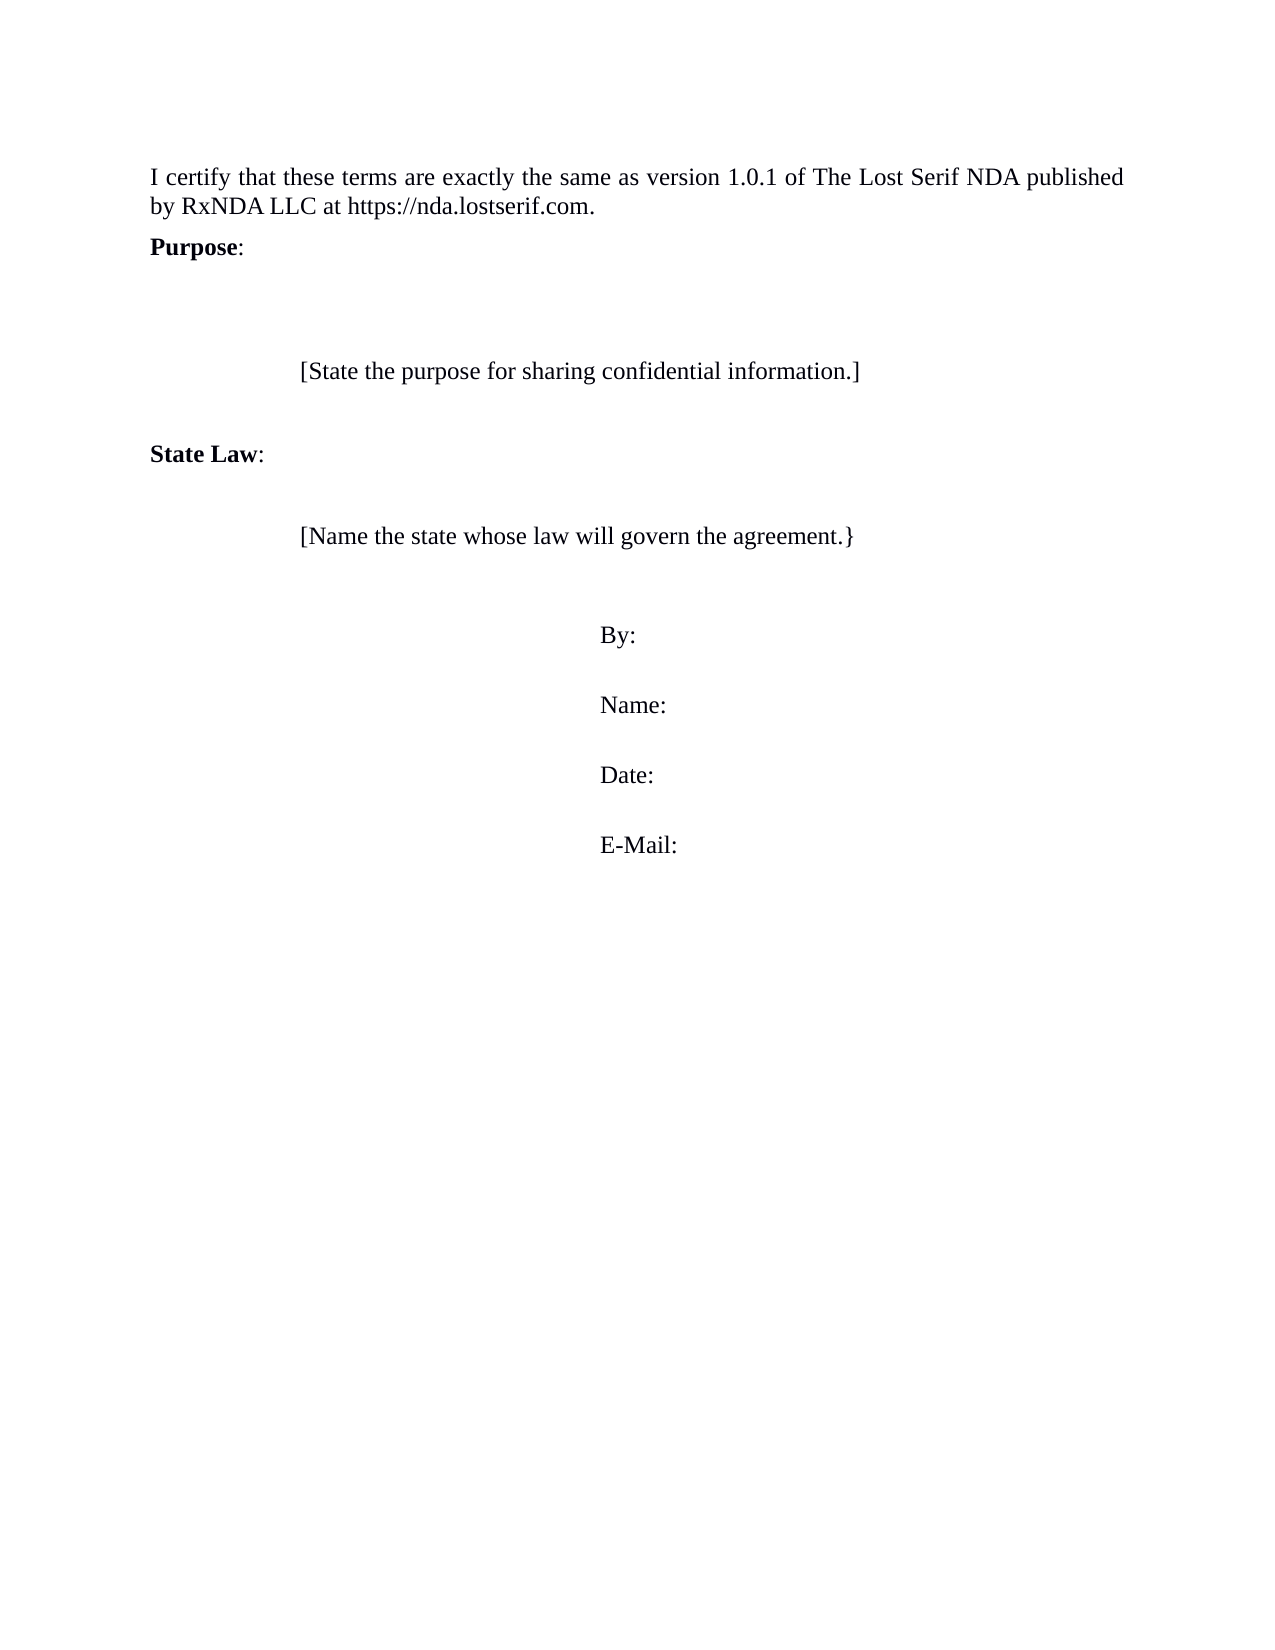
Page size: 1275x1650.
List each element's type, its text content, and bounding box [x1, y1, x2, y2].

text By: [600, 562, 1125, 677]
text E-Mail: [600, 830, 1125, 859]
text I certify that these terms are exactly the same as version 1.0.1 of The Lost Serif NDA published by RxNDA LLC at https://nda.lostserif.com. [150, 162, 1125, 220]
text Name: [600, 690, 1125, 747]
text [State the purpose for sharing confidential information.] [150, 356, 1125, 385]
text Date: [600, 760, 1125, 817]
text State Law: [150, 439, 1125, 467]
text [Name the state whose law will govern the agreement.} [150, 521, 1125, 550]
text Purpose: [150, 232, 1125, 261]
